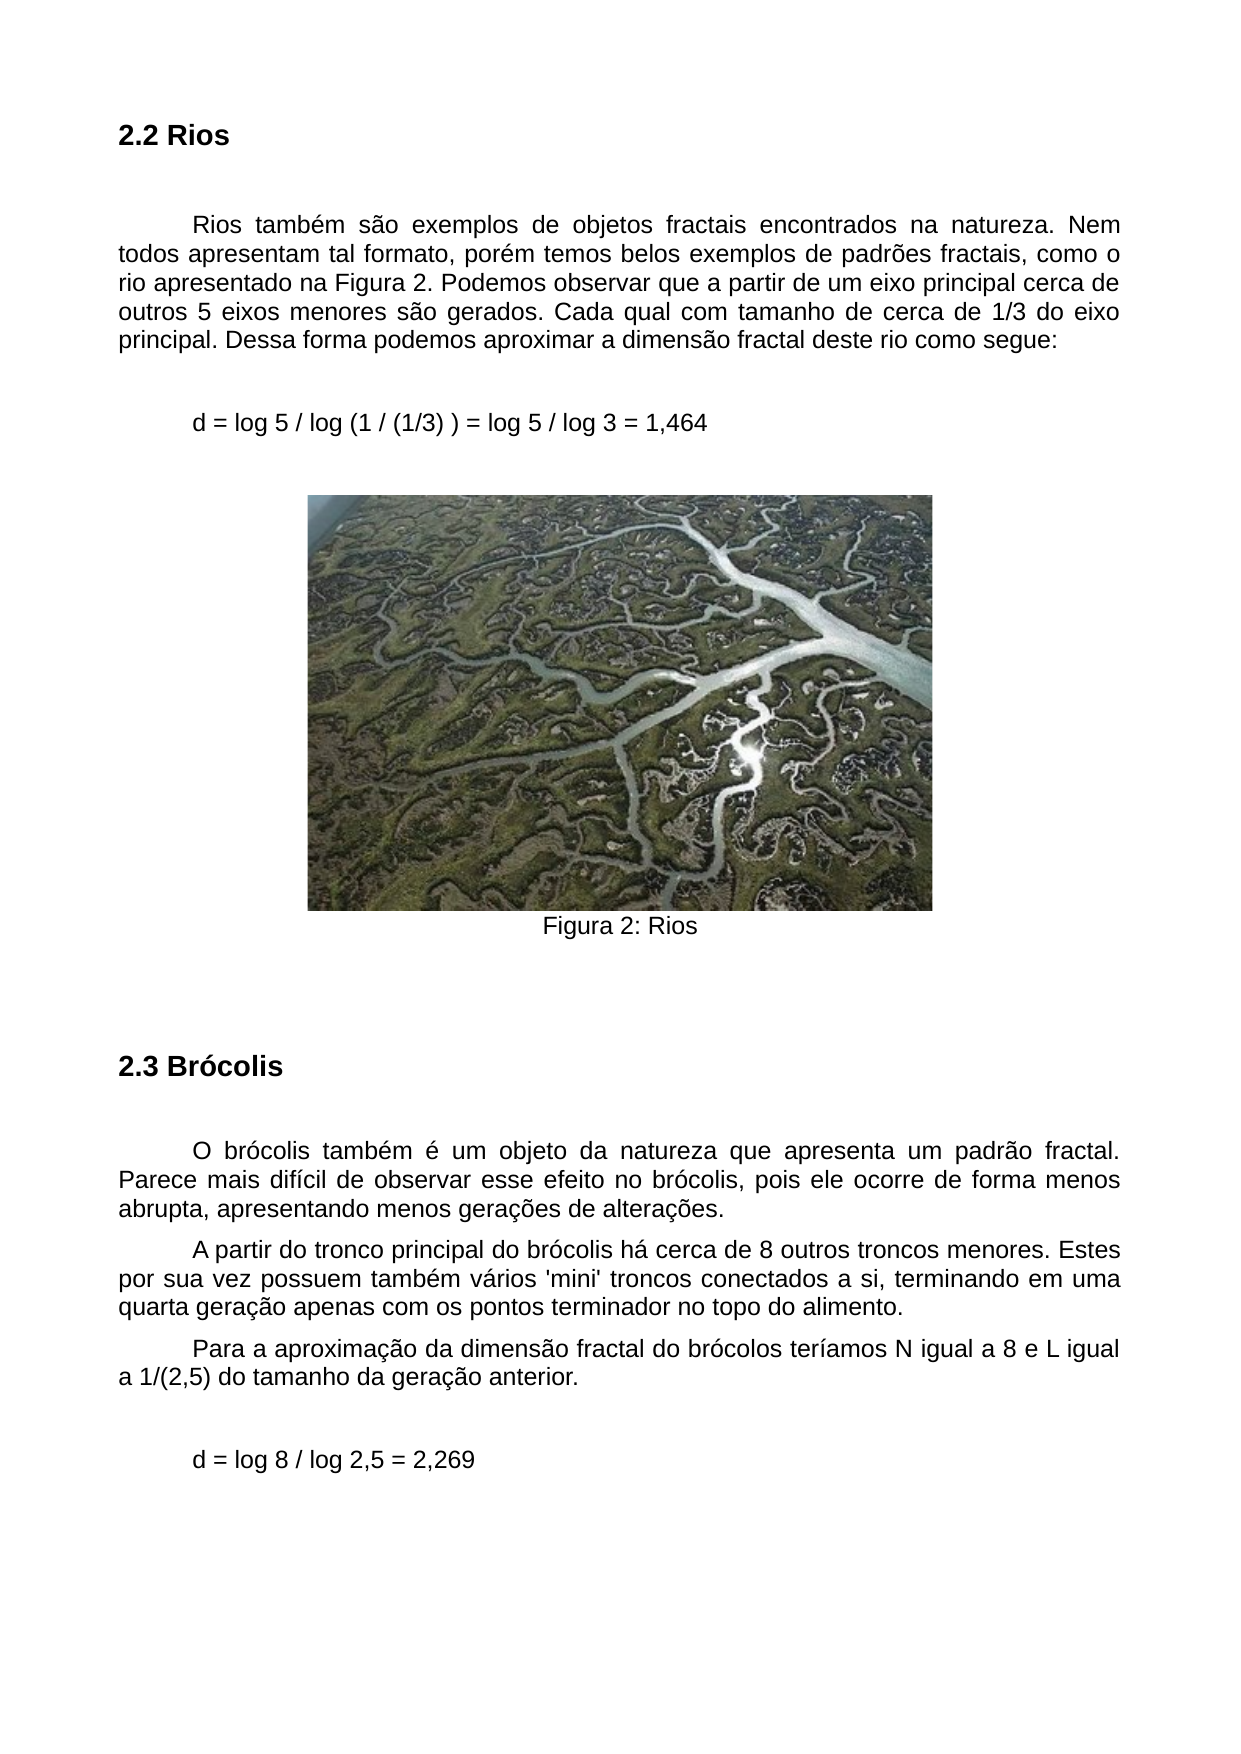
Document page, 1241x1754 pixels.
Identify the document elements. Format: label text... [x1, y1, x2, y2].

text A partir do tronco principal do brócolis há cerca de 8 outros troncos menores. Estes por sua vez possuem também vários 'mini' troncos conectados a si, terminando em uma quarta geração apenas com os pontos terminador no topo do alimento. [118, 1235, 1122, 1321]
text O brócolis também é um objeto da natureza que apresenta um padrão fractal. Parece mais difícil de observar esse efeito no brócolis, pois ele ocorre de forma menos abrupta, apresentando menos gerações de alterações. [118, 1136, 1122, 1222]
text Rios também são exemplos de objetos fractais encontrados na natureza. Nem todos apresentam tal formato, porém temos belos exemplos de padrões fractais, como o rio apresentado na Figura 2. Podemos observar que a partir de um eixo principal cerca de outros 5 eixos menores são gerados. Cada qual com tamanho de cerca de 1/3 do eixo principal. Dessa forma podemos aproximar a dimensão fractal deste rio como segue: [118, 210, 1122, 354]
text d = log 5 / log (1 / (1/3) ) = log 5 / log 3 = 1,464 [118, 408, 1122, 436]
text Figura 2: Rios [118, 495, 1122, 939]
subtitle 2.2 Rios [118, 118, 1122, 152]
subtitle 2.3 Brócolis [118, 1049, 1122, 1082]
text d = log 8 / log 2,5 = 2,269 [118, 1445, 1122, 1473]
picture [307, 495, 933, 911]
text Para a aproximação da dimensão fractal do brócolos teríamos N igual a 8 e L igual a 1/(2,5) do tamanho da geração anterior. [118, 1333, 1122, 1391]
